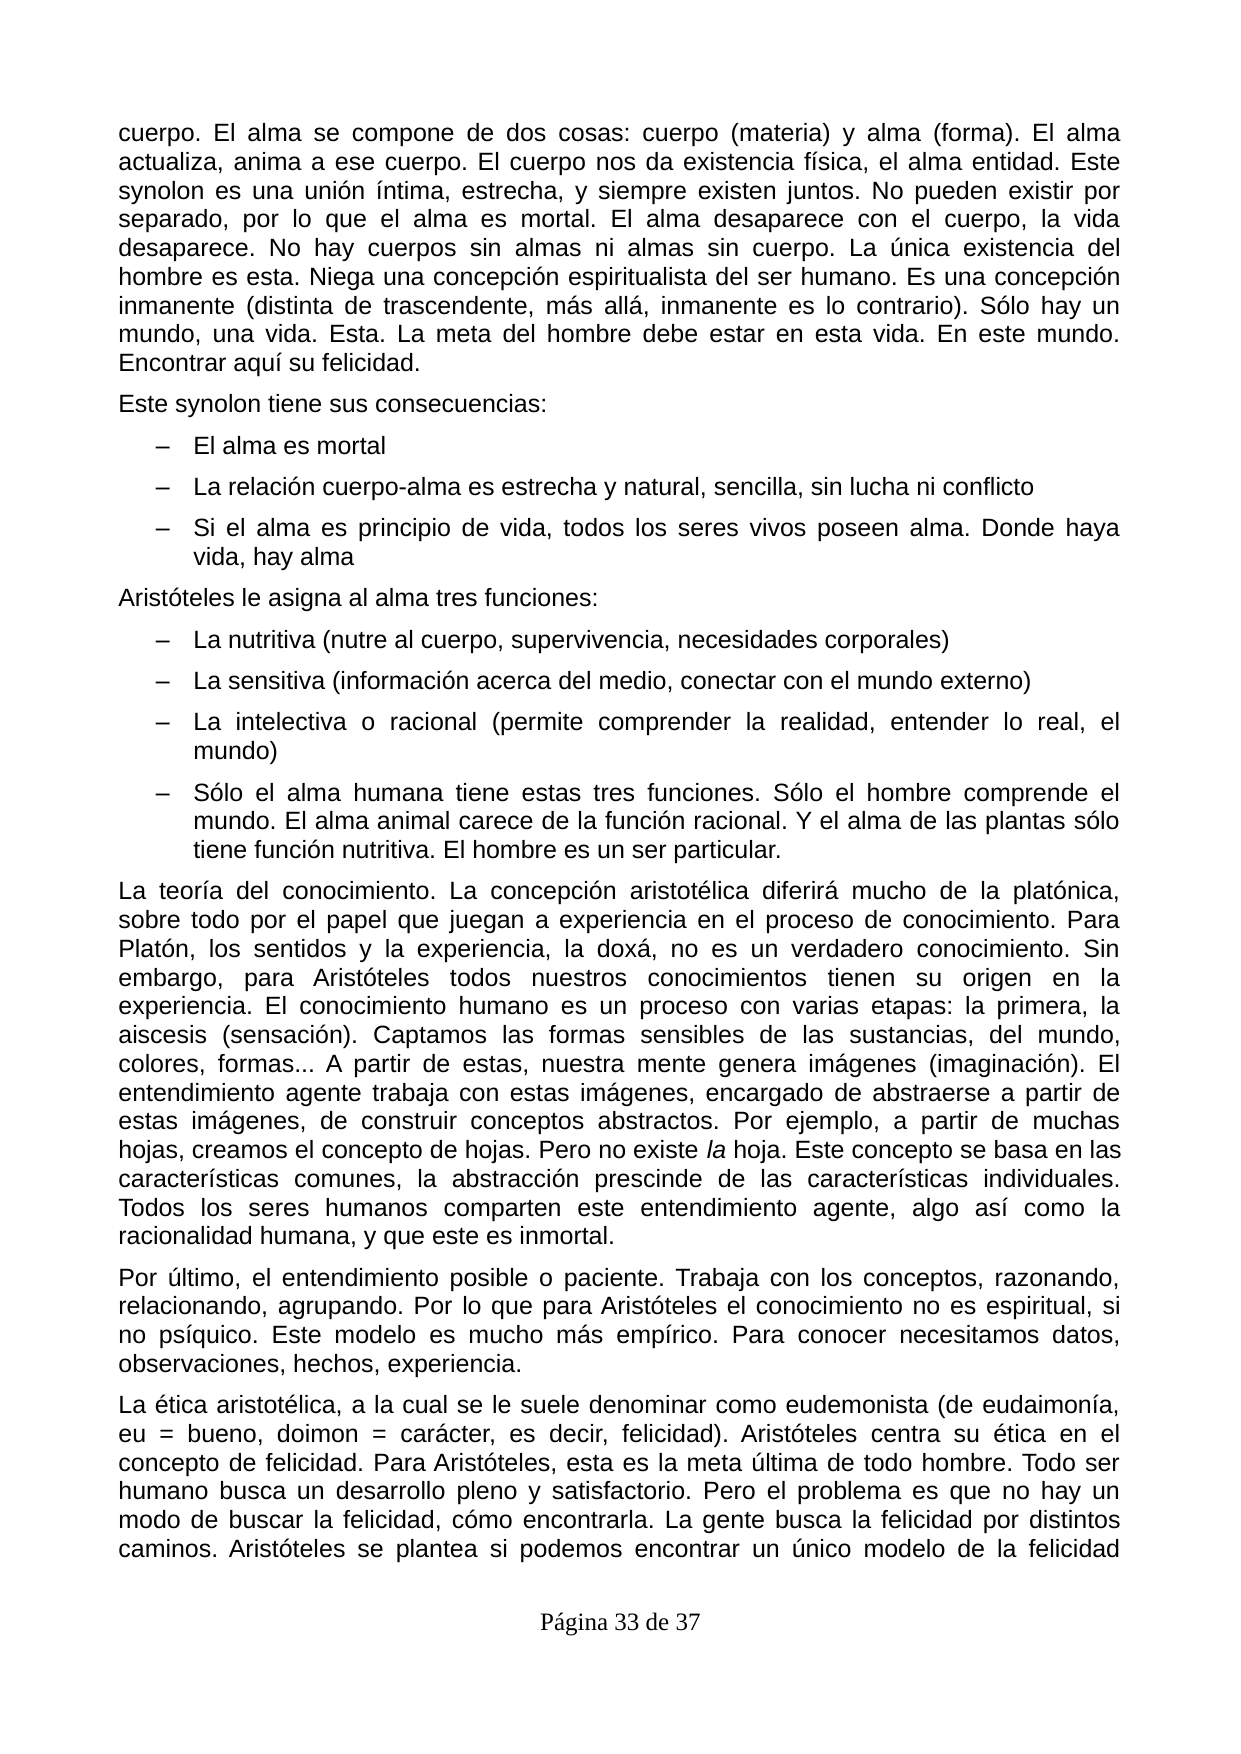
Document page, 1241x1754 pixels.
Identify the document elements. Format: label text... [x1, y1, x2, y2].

list La nutritiva (nutre al cuerpo, supervivencia, necesidades corporales) [156, 625, 1122, 653]
text Aristóteles le asigna al alma tres funciones: [118, 583, 1122, 612]
text cuerpo. El alma se compone de dos cosas: cuerpo (materia) y alma (forma). El alma actualiza, anima a ese cuerpo. El cuerpo nos da existencia física, el alma entidad. Este synolon es una unión íntima, estrecha, y siempre existen juntos. No pueden existir por separado, por lo que el alma es mortal. El alma desaparece con el cuerpo, la vida desaparece. No hay cuerpos sin almas ni almas sin cuerpo. La única existencia del hombre es esta. Niega una concepción espiritualista del ser humano. Es una concepción inmanente (distinta de trascendente, más allá, inmanente es lo contrario). Sólo hay un mundo, una vida. Esta. La meta del hombre debe estar en esta vida. En este mundo. Encontrar aquí su felicidad. [118, 118, 1122, 377]
list La relación cuerpo-alma es estrecha y natural, sencilla, sin lucha ni conflicto [156, 472, 1122, 501]
text La teoría del conocimiento. La concepción aristotélica diferirá mucho de la platónica, sobre todo por el papel que juegan a experiencia en el proceso de conocimiento. Para Platón, los sentidos y la experiencia, la doxá, no es un verdadero conocimiento. Sin embargo, para Aristóteles todos nuestros conocimientos tienen su origen en la experiencia. El conocimiento humano es un proceso con varias etapas: la primera, la aiscesis (sensación). Captamos las formas sensibles de las sustancias, del mundo, colores, formas... A partir de estas, nuestra mente genera imágenes (imaginación). El entendimiento agente trabaja con estas imágenes, encargado de abstraerse a partir de estas imágenes, de construir conceptos abstractos. Por ejemplo, a partir de muchas hojas, creamos el concepto de hojas. Pero no existe la hoja. Este concepto se basa en las características comunes, la abstracción prescinde de las características individuales. Todos los seres humanos comparten este entendimiento agente, algo así como la racionalidad humana, y que este es inmortal. [118, 876, 1122, 1250]
text La ética aristotélica, a la cual se le suele denominar como eudemonista (de eudaimonía, eu = bueno, doimon = carácter, es decir, felicidad). Aristóteles centra su ética en el concepto de felicidad. Para Aristóteles, esta es la meta última de todo hombre. Todo ser humano busca un desarrollo pleno y satisfactorio. Pero el problema es que no hay un modo de buscar la felicidad, cómo encontrarla. La gente busca la felicidad por distintos caminos. Aristóteles se plantea si podemos encontrar un único modelo de la felicidad [118, 1390, 1122, 1563]
list Si el alma es principio de vida, todos los seres vivos poseen alma. Donde haya vida, hay alma [156, 513, 1122, 571]
list La sensitiva (información acerca del medio, conectar con el mundo externo) [156, 666, 1122, 695]
list El alma es mortal [156, 431, 1122, 459]
text Por último, el entendimiento posible o paciente. Trabaja con los conceptos, razonando, relacionando, agrupando. Por lo que para Aristóteles el conocimiento no es espiritual, si no psíquico. Este modelo es mucho más empírico. Para conocer necesitamos datos, observaciones, hechos, experiencia. [118, 1263, 1122, 1378]
list La intelectiva o racional (permite comprender la realidad, entender lo real, el mundo) [156, 707, 1122, 765]
list Sólo el alma humana tiene estas tres funciones. Sólo el hombre comprende el mundo. El alma animal carece de la función racional. Y el alma de las plantas sólo tiene función nutritiva. El hombre es un ser particular. [156, 777, 1122, 864]
text Este synolon tiene sus consecuencias: [118, 389, 1122, 418]
